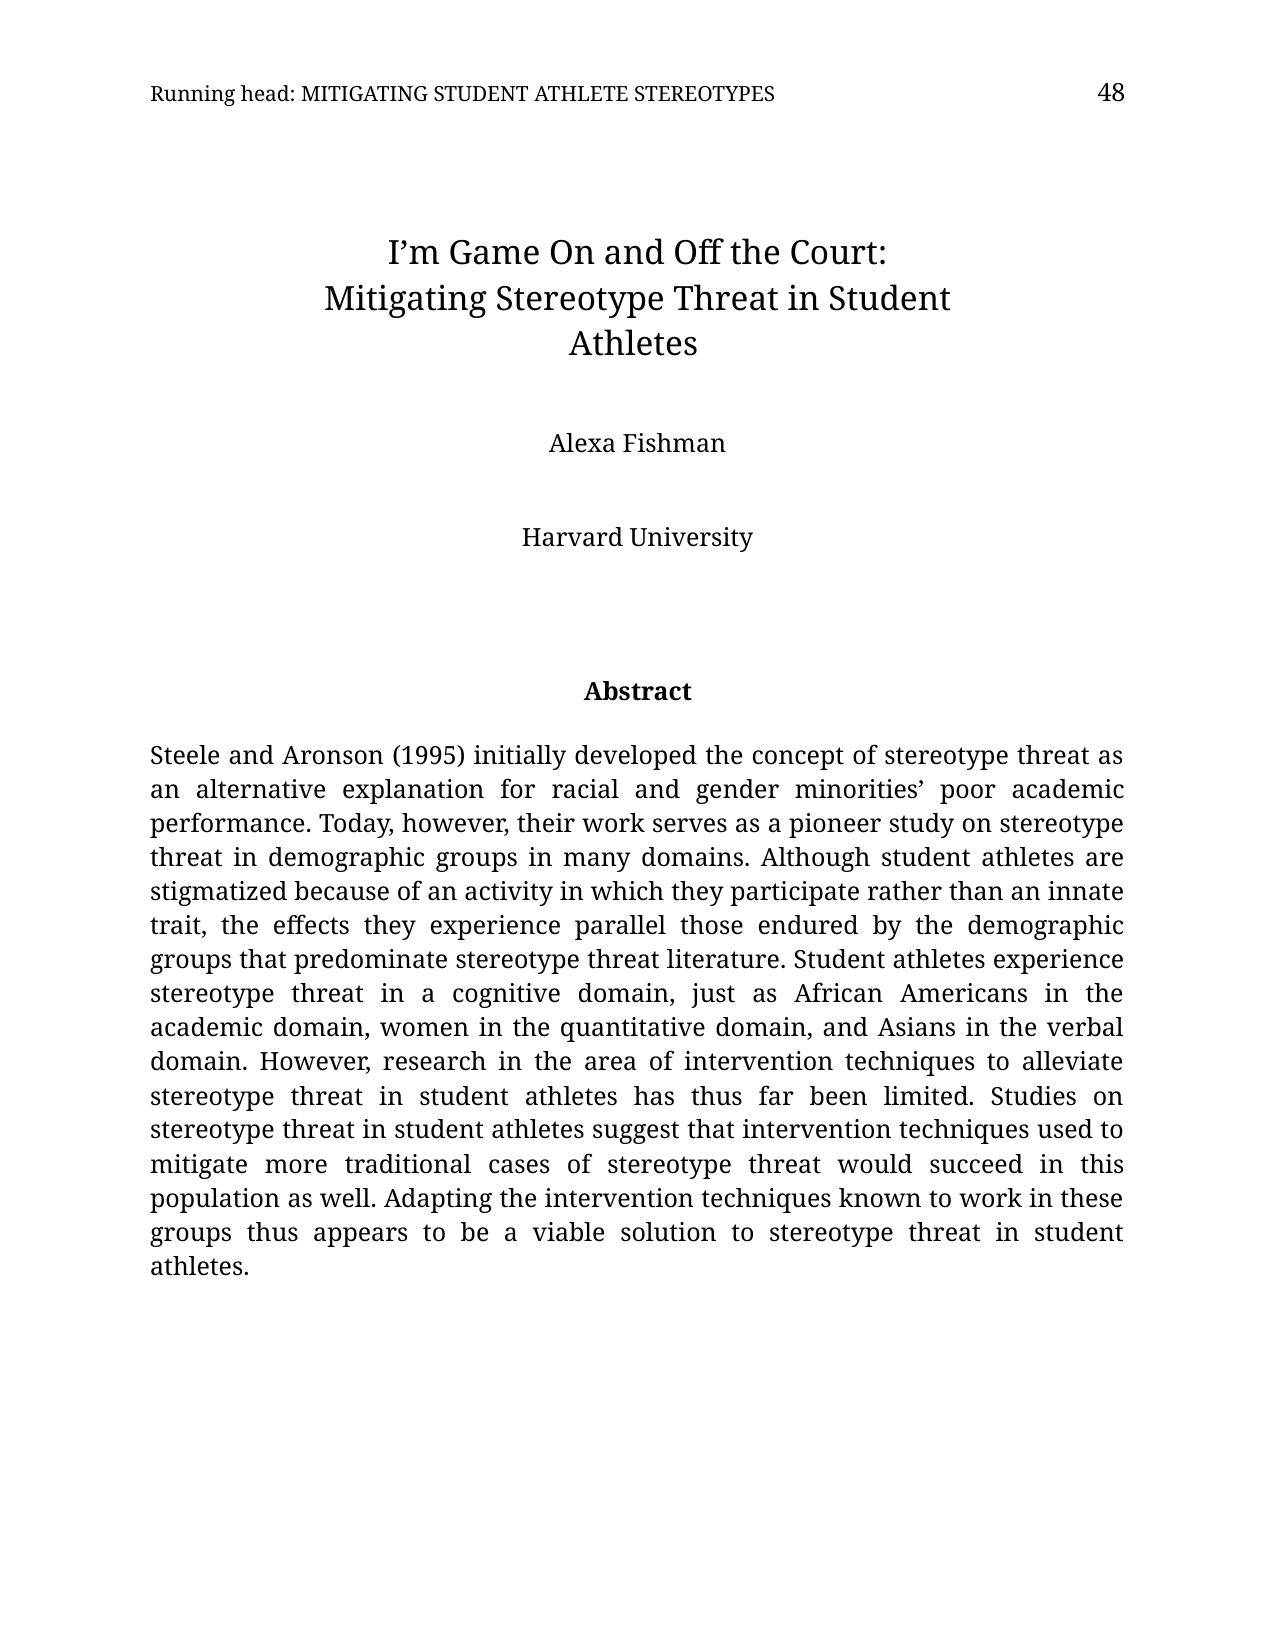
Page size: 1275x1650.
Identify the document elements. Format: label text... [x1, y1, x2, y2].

subtitle Abstract [300, 673, 975, 707]
text Harvard University [300, 519, 975, 553]
subtitle I’m Game On and Off the Court: Mitigating Stereotype Threat in Student Athletes [300, 229, 975, 365]
text Alexa Fishman [300, 425, 975, 459]
text Steele and Aronson (1995) initially developed the concept of stereotype threat as an alternative explanation for racial and gender minorities’ poor academic performance. Today, however, their work serves as a pioneer study on stereotype threat in demographic groups in many domains. Although student athletes are stigmatized because of an activity in which they participate rather than an innate trait, the effects they experience parallel those endured by the demographic groups that predominate stereotype threat literature. Student athletes experience stereotype threat in a cognitive domain, just as African Americans in the academic domain, women in the quantitative domain, and Asians in the verbal domain. However, research in the area of intervention techniques to alleviate stereotype threat in student athletes has thus far been limited. Studies on stereotype threat in student athletes suggest that intervention techniques used to mitigate more traditional cases of stereotype threat would succeed in this population as well. Adapting the intervention techniques known to work in these groups thus appears to be a viable solution to stereotype threat in student athletes. [150, 737, 1125, 1282]
